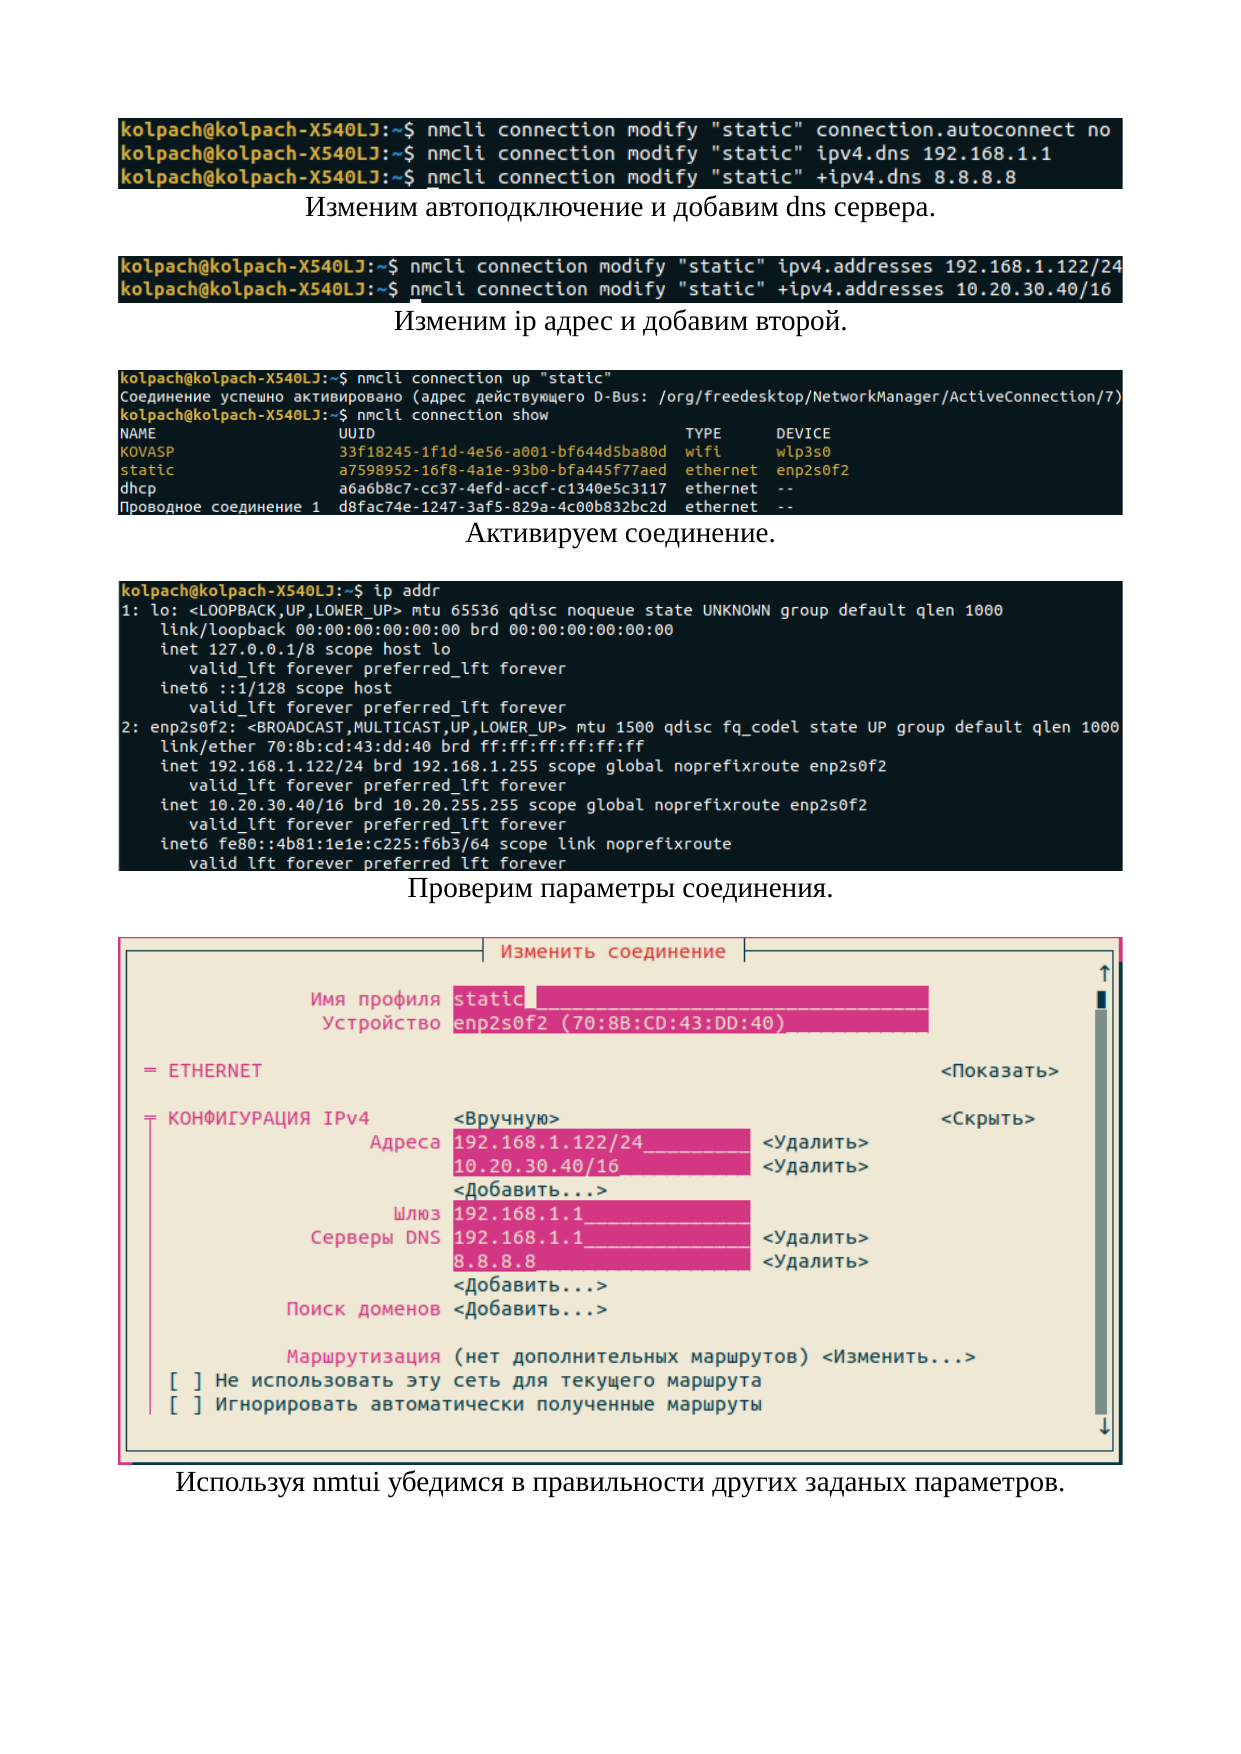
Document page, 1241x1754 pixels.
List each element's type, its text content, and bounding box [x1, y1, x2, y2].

picture [118, 118, 1123, 189]
text Используя nmtui убедимся в правильности других заданых параметров. [118, 1465, 1123, 1498]
picture [118, 370, 1123, 515]
picture [118, 937, 1123, 1465]
text Изменим автоподключение и добавим dns сервера. [118, 189, 1123, 222]
text Изменим ip адрес и добавим второй. [118, 303, 1123, 336]
text Проверим параметры соединения. [118, 871, 1123, 904]
picture [118, 256, 1123, 303]
text Активируем соединение. [118, 515, 1123, 548]
picture [118, 581, 1123, 871]
